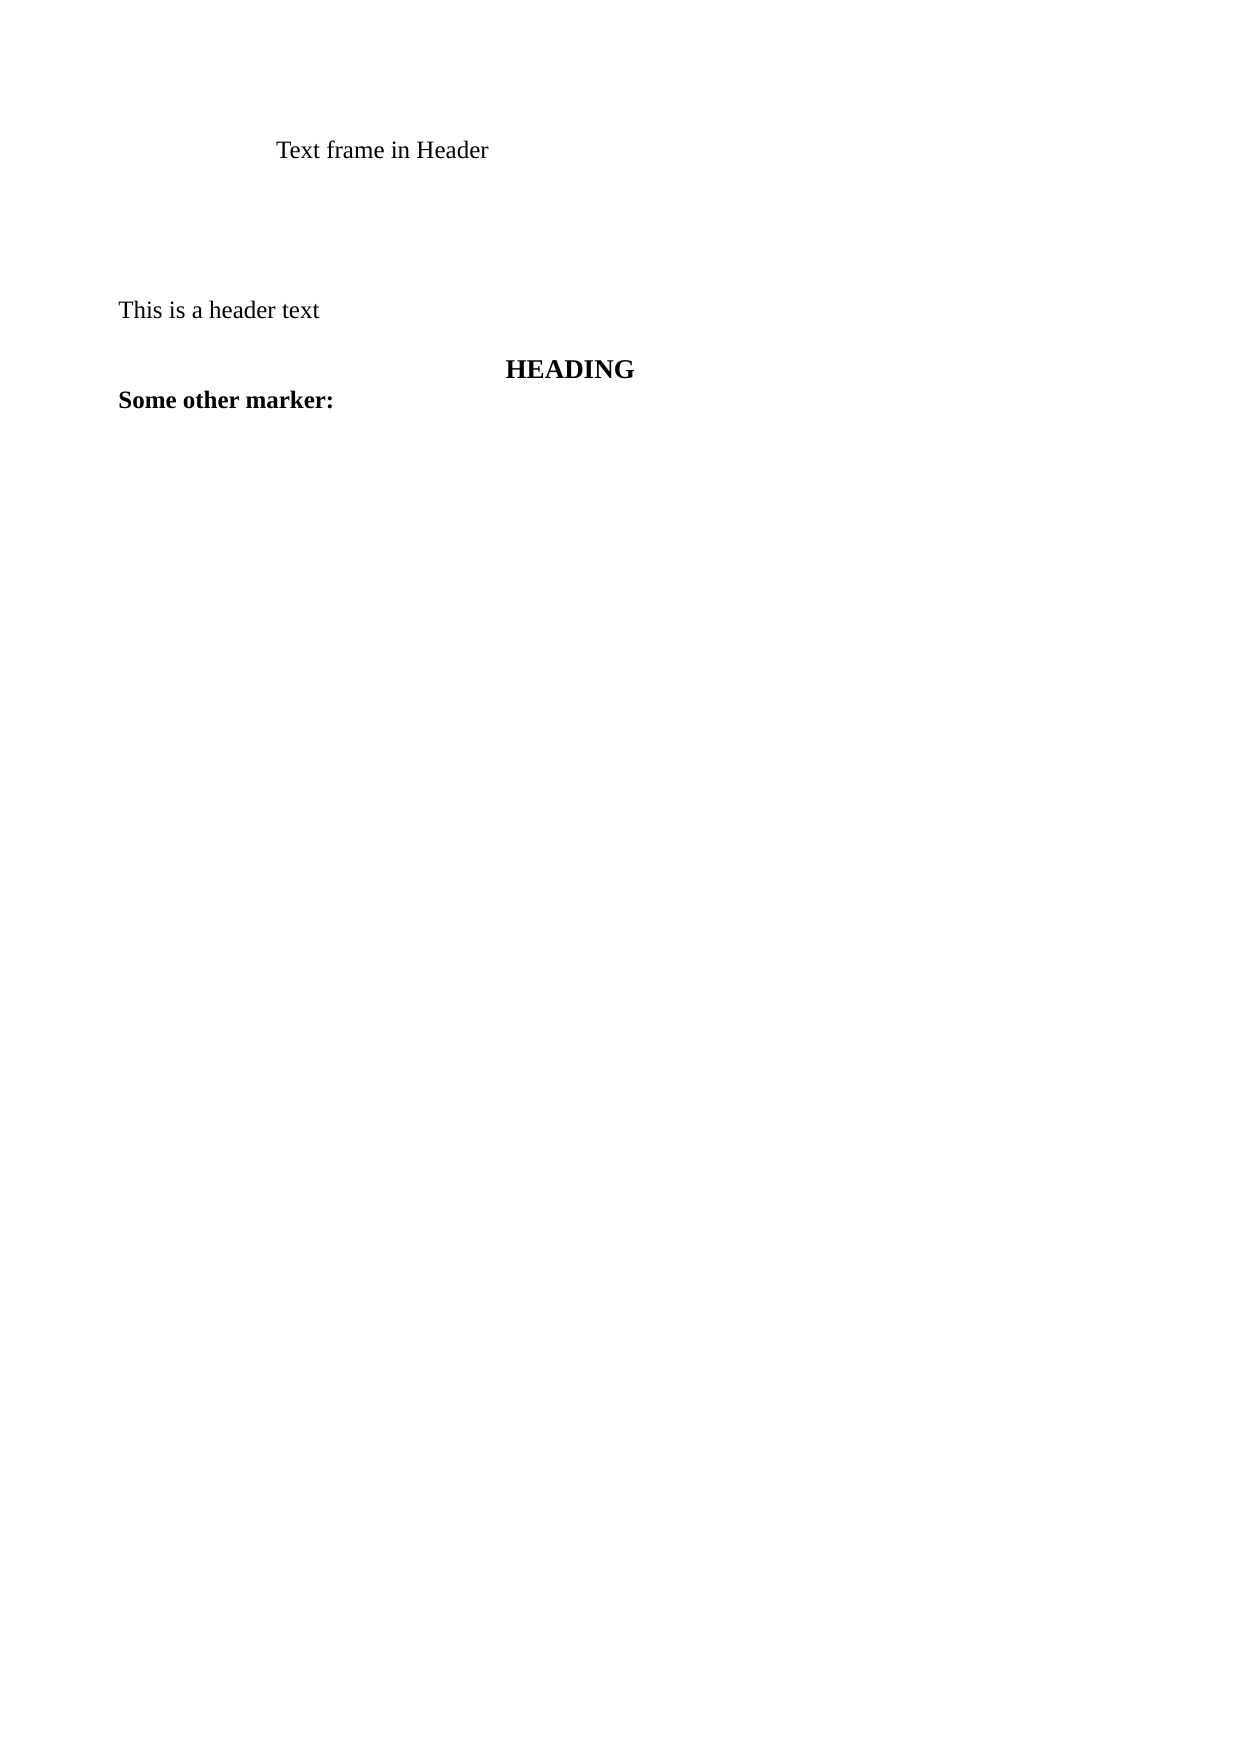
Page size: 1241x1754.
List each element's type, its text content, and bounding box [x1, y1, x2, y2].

text Some other marker: <Marker> [118, 385, 1122, 413]
subtitle Heading <Date> [118, 353, 1122, 385]
